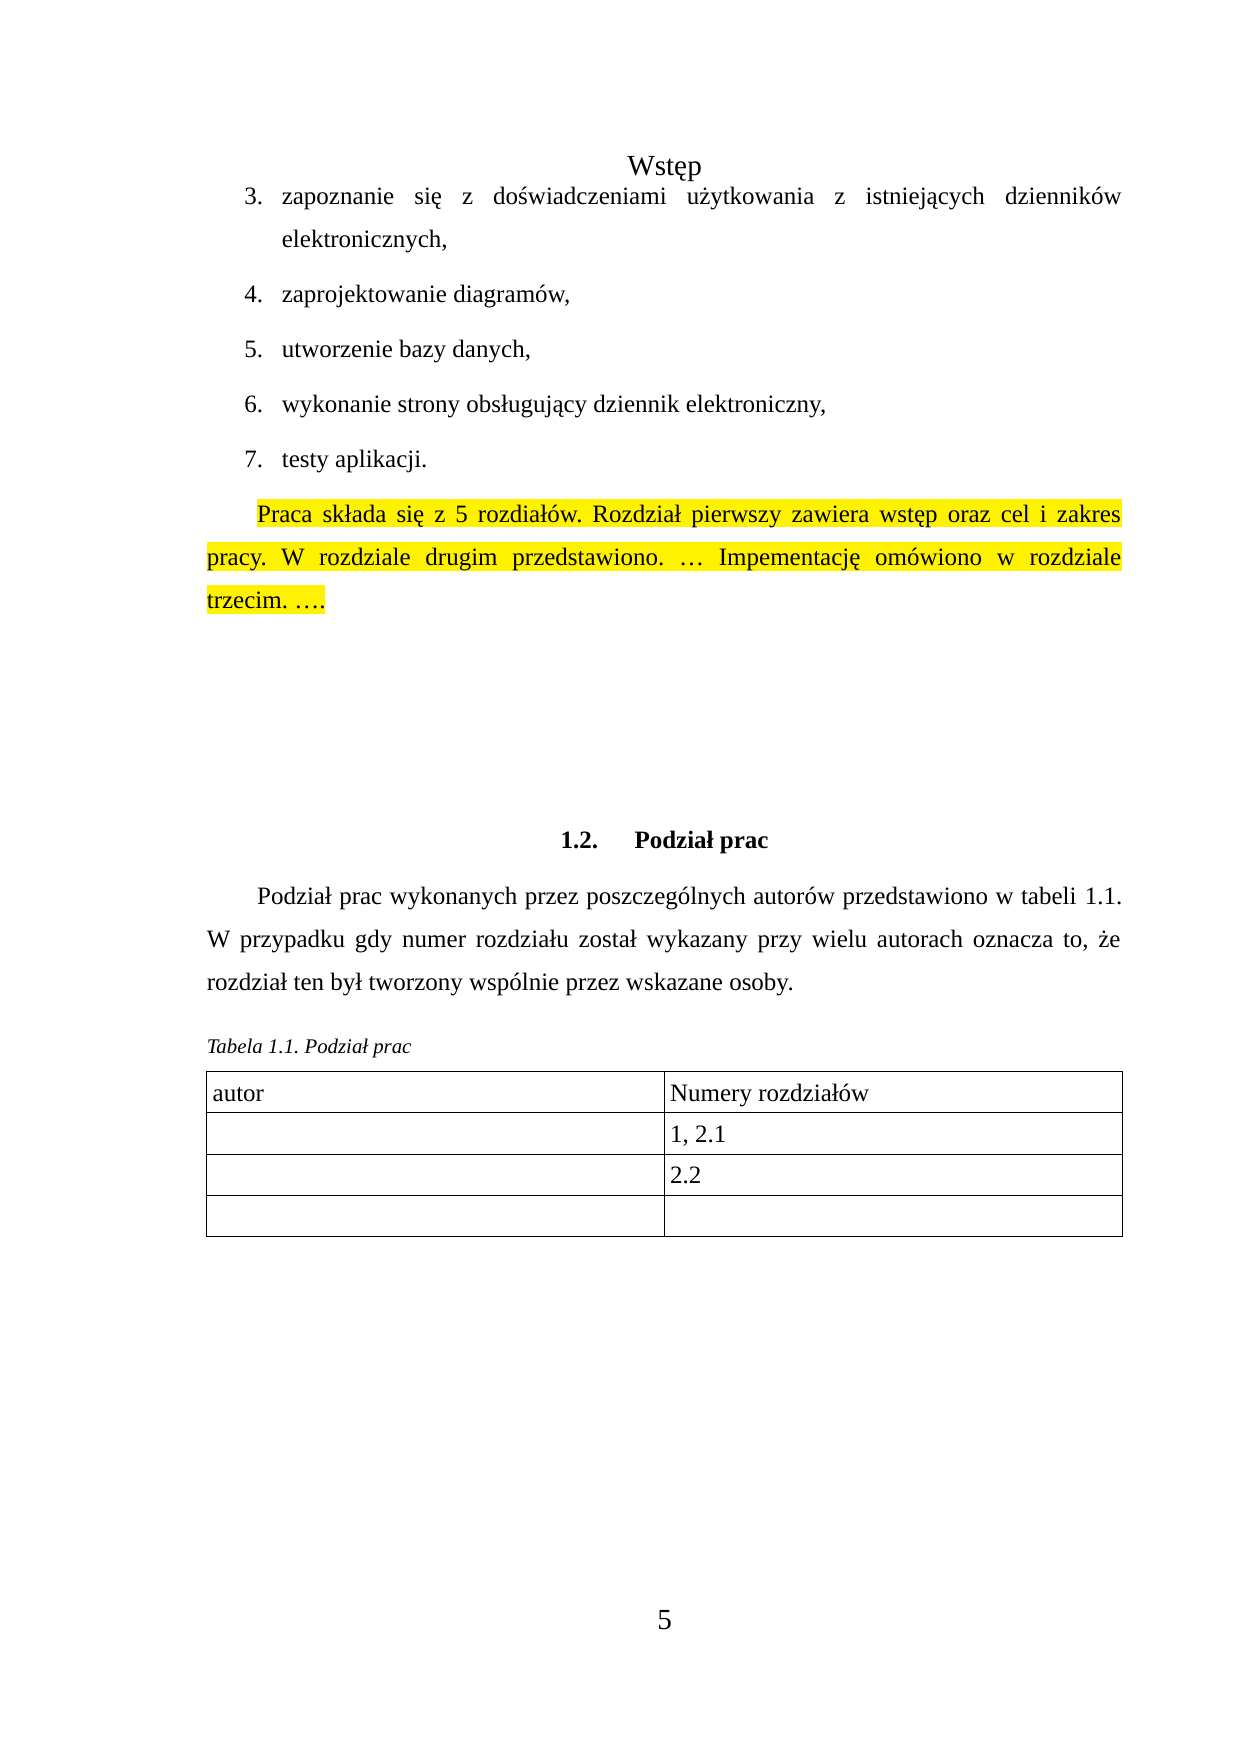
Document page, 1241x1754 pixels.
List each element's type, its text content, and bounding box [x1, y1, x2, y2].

text Podział prac wykonanych przez poszczególnych autorów przedstawiono w tabeli 1.1. W przypadku gdy numer rozdziału został wykazany przy wielu autorach oznacza to, że rozdział ten był tworzony wspólnie przez wskazane osoby. [207, 881, 1122, 996]
table_cell [207, 1155, 664, 1195]
list zapoznanie się z doświadczeniami użytkowania z istniejących dzienników elektronicznych, [244, 181, 1122, 253]
text Tabela 1.1. Podział prac [207, 1034, 1122, 1058]
table_cell 1, 2.1 [665, 1113, 1122, 1153]
table_cell [665, 1196, 1122, 1236]
table_cell 2.2 [665, 1155, 1122, 1195]
table_header autor [207, 1072, 664, 1112]
text Praca składa się z 5 rozdiałów. Rozdział pierwszy zawiera wstęp oraz cel i zakres pracy. W rozdziale drugim przedstawiono. … Impementację omówiono w rozdziale trzecim. …. [207, 499, 1122, 614]
table_cell [207, 1196, 664, 1236]
list testy aplikacji. [244, 444, 1122, 473]
subtitle Podział prac [207, 825, 1122, 854]
list wykonanie strony obsługujący dziennik elektroniczny, [244, 389, 1122, 418]
list utworzenie bazy danych, [244, 334, 1122, 363]
table_header Numery rozdziałów [665, 1072, 1122, 1112]
list zaprojektowanie diagramów, [244, 279, 1122, 308]
table_cell [207, 1113, 664, 1153]
